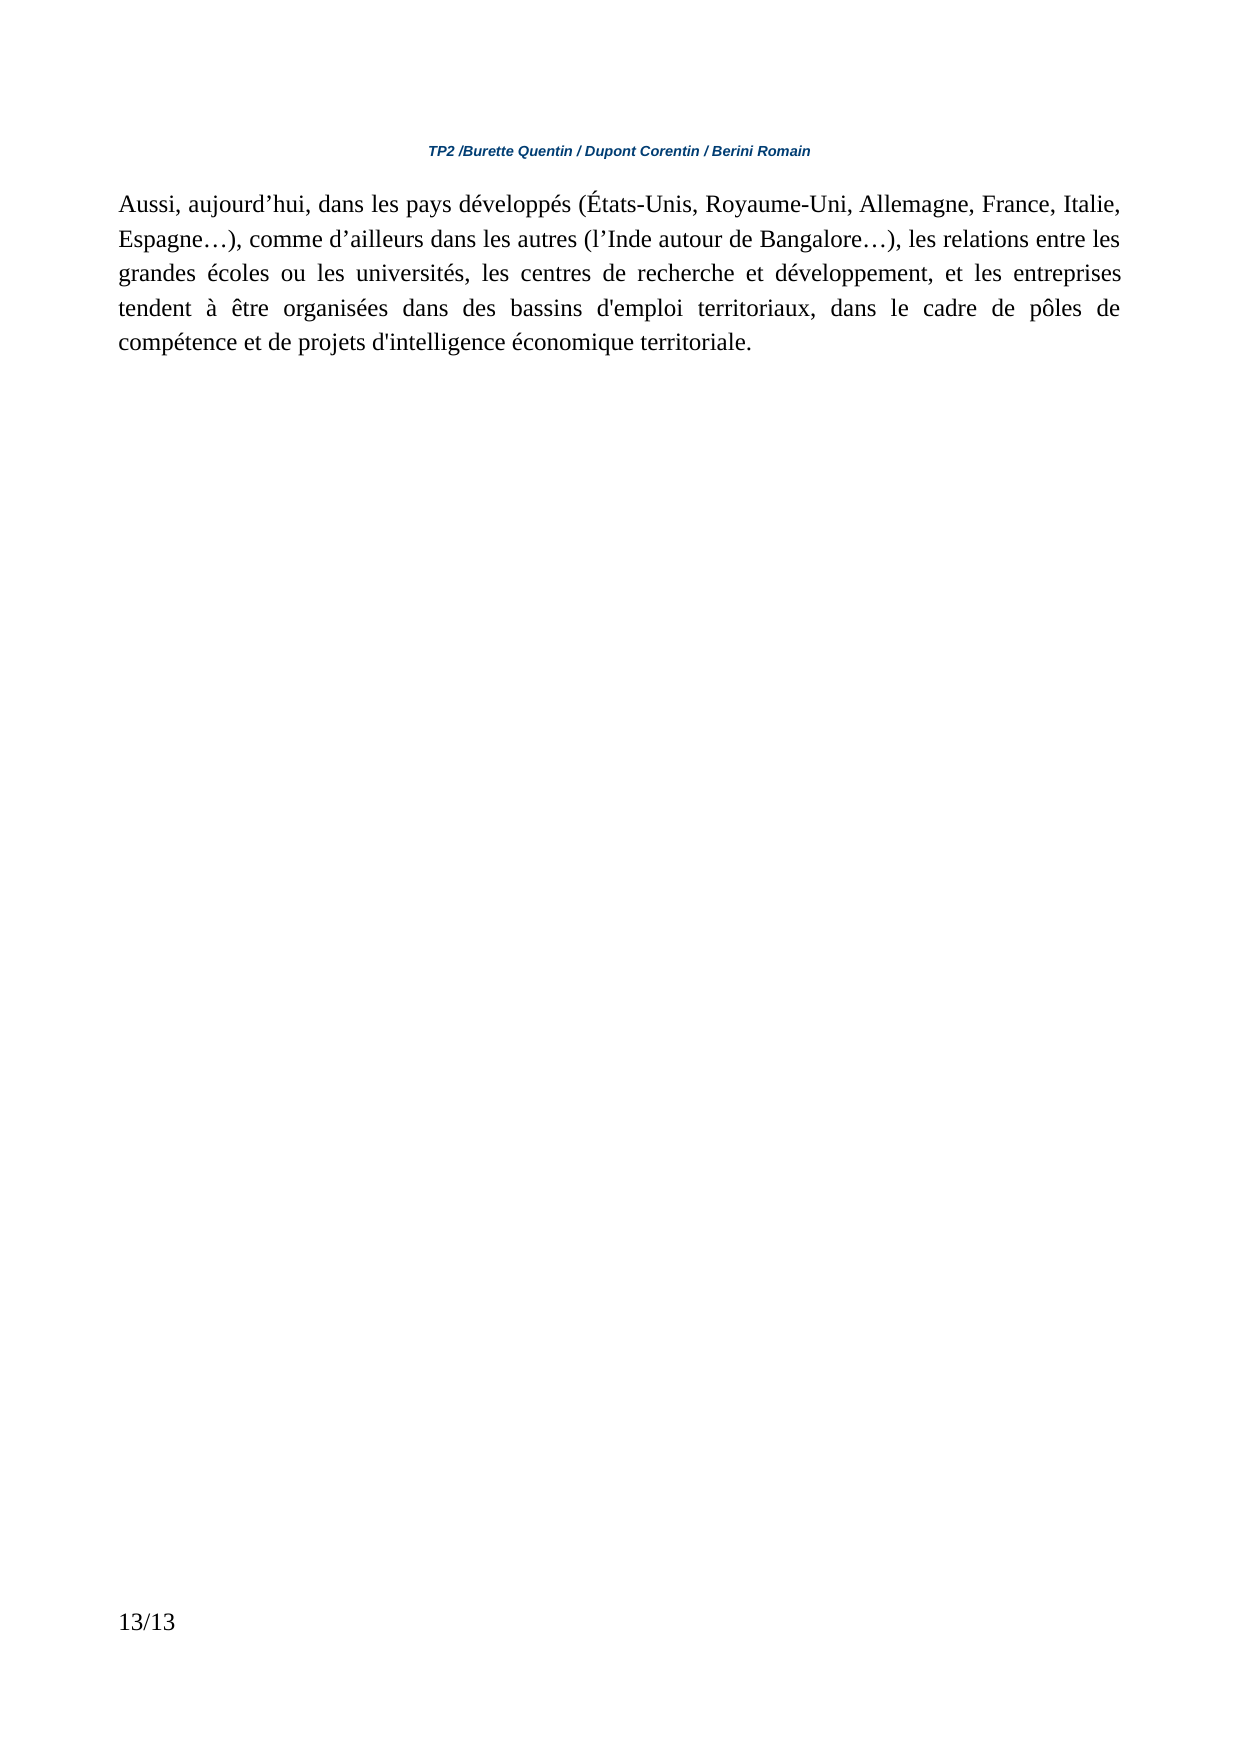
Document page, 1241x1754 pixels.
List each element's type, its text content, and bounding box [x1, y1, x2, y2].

text Aussi, aujourd’hui, dans les pays développés (États-Unis, Royaume-Uni, Allemagne, France, Italie, Espagne…), comme d’ailleurs dans les autres (l’Inde autour de Bangalore…), les relations entre les grandes écoles ou les universités, les centres de recherche et développement, et les entreprises tendent à être organisées dans des bassins d'emploi territoriaux, dans le cadre de pôles de compétence et de projets d'intelligence économique territoriale. [118, 189, 1122, 356]
